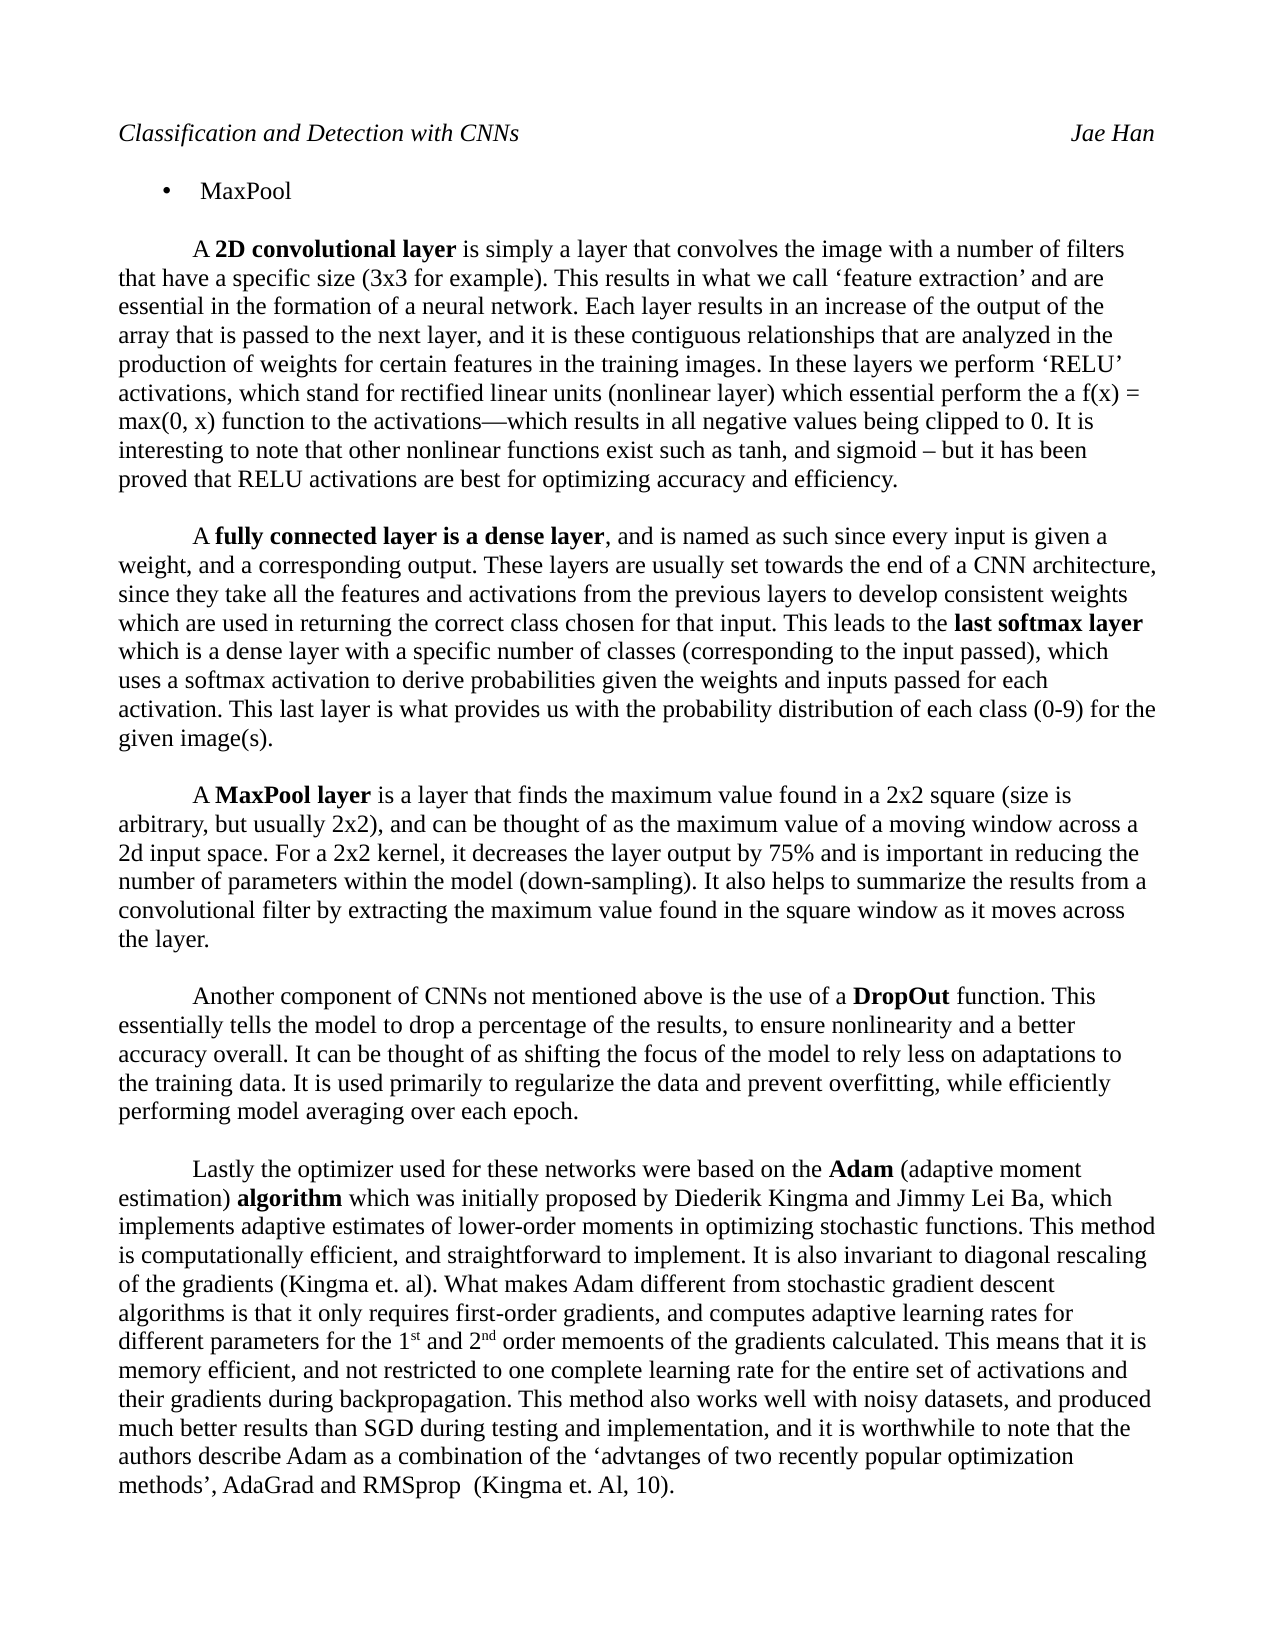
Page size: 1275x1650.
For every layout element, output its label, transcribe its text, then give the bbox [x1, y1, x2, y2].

list MaxPool [162, 176, 1157, 205]
text A fully connected layer is a dense layer, and is named as such since every input is given a weight, and a corresponding output. These layers are usually set towards the end of a CNN architecture, since they take all the features and activations from the previous layers to develop consistent weights which are used in returning the correct class chosen for that input. This leads to the last softmax layer which is a dense layer with a specific number of classes (corresponding to the input passed), which uses a softmax activation to derive probabilities given the weights and inputs passed for each activation. This last layer is what provides us with the probability distribution of each class (0-9) for the given image(s). [118, 521, 1157, 751]
text Lastly the optimizer used for these networks were based on the Adam (adaptive moment estimation) algorithm which was initially proposed by Diederik Kingma and Jimmy Lei Ba, which implements adaptive estimates of lower-order moments in optimizing stochastic functions. This method is computationally efficient, and straightforward to implement. It is also invariant to diagonal rescaling of the gradients (Kingma et. al). What makes Adam different from stochastic gradient descent algorithms is that it only requires first-order gradients, and computes adaptive learning rates for different parameters for the 1st and 2nd order memoents of the gradients calculated. This means that it is memory efficient, and not restricted to one complete learning rate for the entire set of activations and their gradients during backpropagation. This method also works well with noisy datasets, and produced much better results than SGD during testing and implementation, and it is worthwhile to note that the authors describe Adam as a combination of the ‘advtanges of two recently popular optimization methods’, AdaGrad and RMSprop (Kingma et. Al, 10). [118, 1154, 1157, 1499]
text A MaxPool layer is a layer that finds the maximum value found in a 2x2 square (size is arbitrary, but usually 2x2), and can be thought of as the maximum value of a moving window across a 2d input space. For a 2x2 kernel, it decreases the layer output by 75% and is important in reducing the number of parameters within the model (down-sampling). It also helps to summarize the results from a convolutional filter by extracting the maximum value found in the square window as it moves across the layer. [118, 780, 1157, 953]
text A 2D convolutional layer is simply a layer that convolves the image with a number of filters that have a specific size (3x3 for example). This results in what we call ‘feature extraction’ and are essential in the formation of a neural network. Each layer results in an increase of the output of the array that is passed to the next layer, and it is these contiguous relationships that are analyzed in the production of weights for certain features in the training images. In these layers we perform ‘RELU’ activations, which stand for rectified linear units (nonlinear layer) which essential perform the a f(x) = max(0, x) function to the activations—which results in all negative values being clipped to 0. It is interesting to note that other nonlinear functions exist such as tanh, and sigmoid – but it has been proved that RELU activations are best for optimizing accuracy and efficiency. [118, 234, 1157, 493]
text Another component of CNNs not mentioned above is the use of a DropOut function. This essentially tells the model to drop a percentage of the results, to ensure nonlinearity and a better accuracy overall. It can be thought of as shifting the focus of the model to rely less on adaptations to the training data. It is used primarily to regularize the data and prevent overfitting, while efficiently performing model averaging over each epoch. [118, 981, 1157, 1125]
